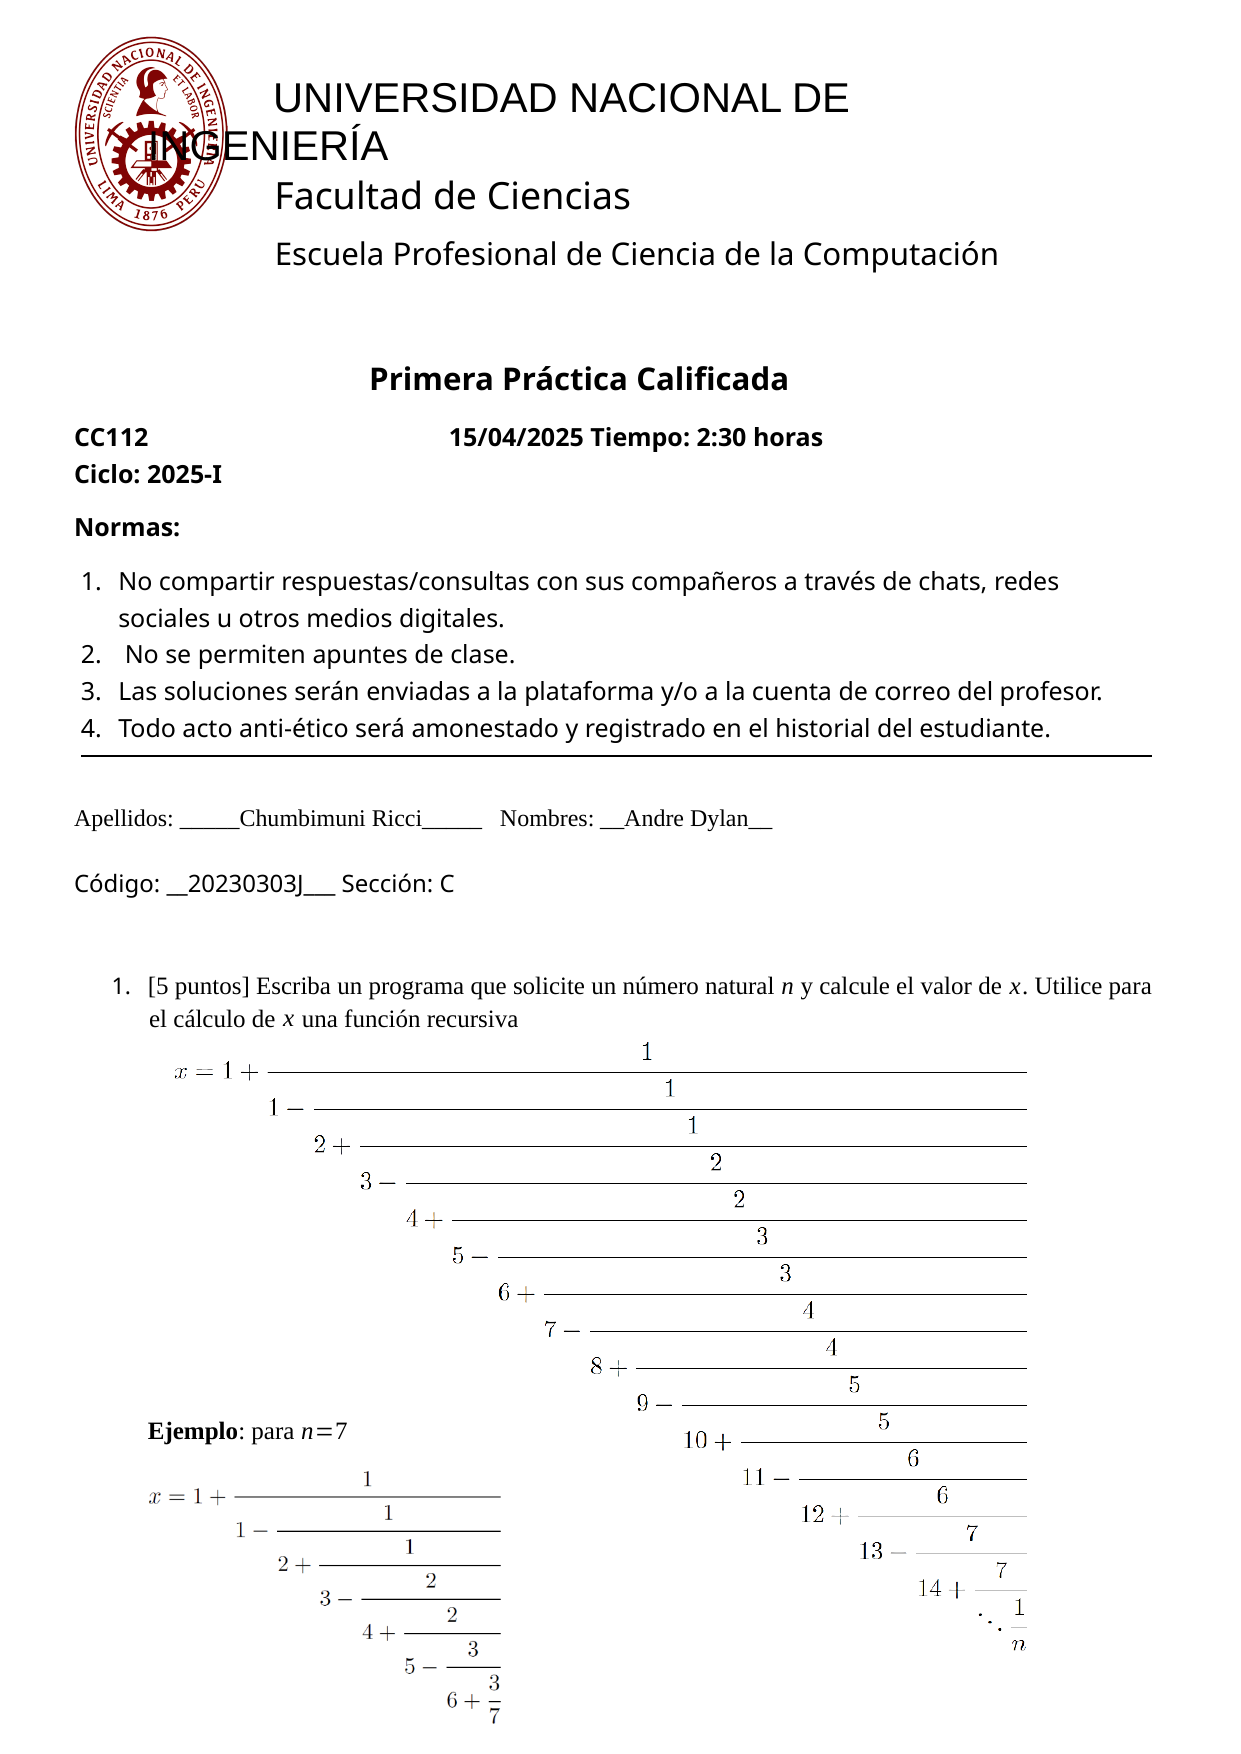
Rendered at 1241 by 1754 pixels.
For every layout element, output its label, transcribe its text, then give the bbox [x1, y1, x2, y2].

list No compartir respuestas/consultas con sus compañeros a través de chats, redes sociales u otros medios digitales. [81, 563, 1152, 634]
picture [68, 30, 232, 236]
text Ejemplo: para [148, 1416, 1166, 1445]
list No se permiten apuntes de clase. [81, 637, 1152, 671]
text CC112 15/04/2025 Tiempo: 2:30 horas Ciclo: 2025-I [74, 420, 1152, 491]
list Las soluciones serán enviadas a la plataforma y/o a la cuenta de correo del profesor. [81, 674, 1152, 708]
picture [228, 147, 232, 157]
picture [171, 1037, 1034, 1416]
text Primera Práctica Calificada [295, 357, 1092, 400]
picture [143, 1445, 1034, 1728]
list [5 puntos] Escriba un programa que solicite un número natural y calcule el valor de . Utilice para el cálculo de una función recursiva [111, 970, 1166, 1032]
text Código: __20230303J___ Sección: C [74, 831, 1166, 899]
text Apellidos: _____Chumbimuni Ricci_____ Nombres: __Andre Dylan__ [74, 803, 1166, 831]
text Normas: [74, 510, 1152, 544]
list Todo acto anti-ético será amonestado y registrado en el historial del estudiante. [81, 711, 1152, 755]
